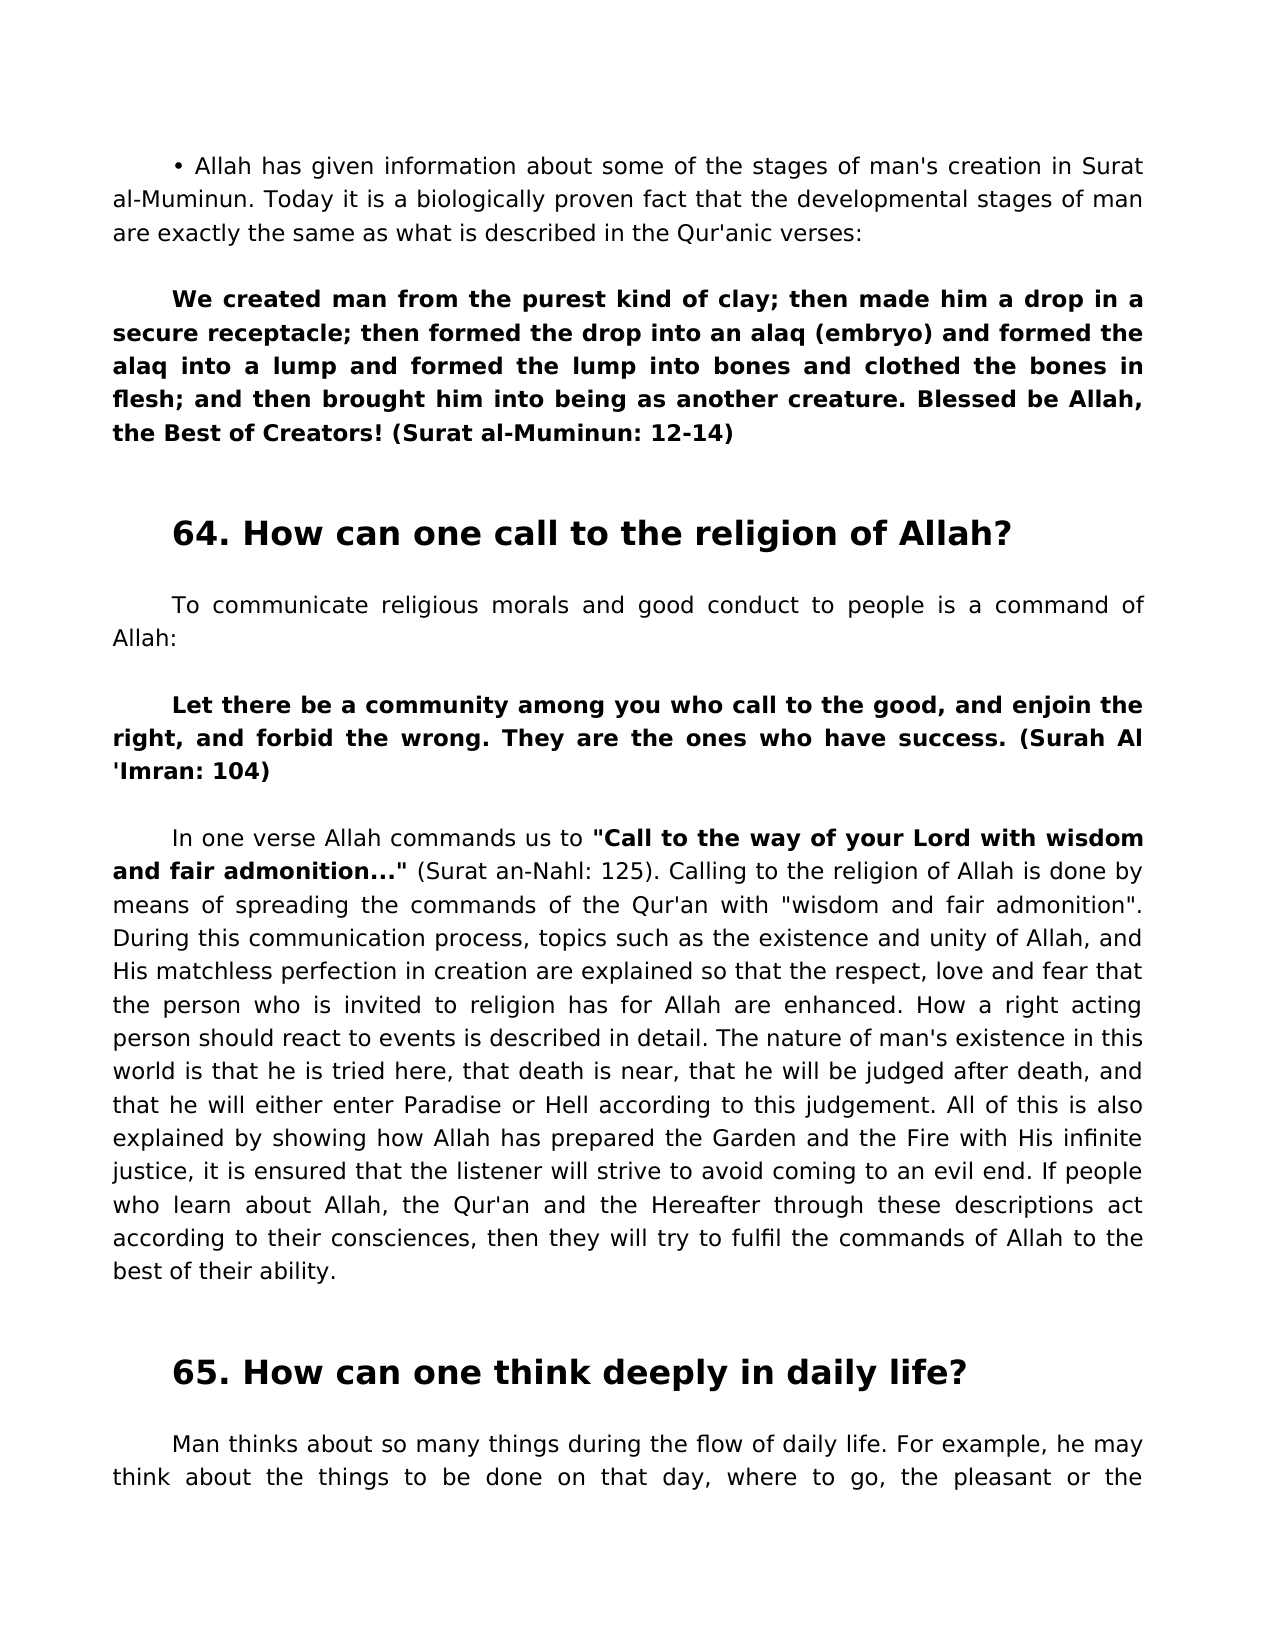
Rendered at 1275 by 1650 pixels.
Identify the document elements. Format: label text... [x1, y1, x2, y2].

text We created man from the purest kind of clay; then made him a drop in a secure receptacle; then formed the drop into an alaq (embryo) and formed the alaq into a lump and formed the lump into bones and clothed the bones in flesh; and then brought him into being as another creature. Blessed be Allah, the Best of Creators! (Surat al-Muminun: 12-14) [112, 281, 1145, 448]
text Man thinks about so many things during the flow of daily life. For example, he may think about the things to be done on that day, where to go, the pleasant or the [112, 1425, 1145, 1492]
text Let there be a community among you who call to the good, and enjoin the right, and forbid the wrong. They are the ones who have success. (Surah Al 'Imran: 104) [112, 686, 1145, 786]
text • Allah has given information about some of the stages of man's creation in Surat al-Muminun. Today it is a biologically proven fact that the developmental stages of man are exactly the same as what is described in the Qur'anic verses: [112, 148, 1145, 248]
text 64. How can one call to the religion of Allah? [112, 514, 1145, 553]
text 65. How can one think deeply in daily life? [112, 1353, 1145, 1392]
text In one verse Allah commands us to "Call to the way of your Lord with wisdom and fair admonition..." (Surat an-Nahl: 125). Calling to the religion of Allah is done by means of spreading the commands of the Qur'an with "wisdom and fair admonition". During this communication process, topics such as the existence and unity of Allah, and His matchless perfection in creation are explained so that the respect, love and fear that the person who is invited to religion has for Allah are enhanced. How a right acting person should react to events is described in detail. The nature of man's existence in this world is that he is tried here, that death is near, that he will be judged after death, and that he will either enter Paradise or Hell according to this judgement. All of this is also explained by showing how Allah has prepared the Garden and the Fire with His infinite justice, it is ensured that the listener will strive to avoid coming to an evil end. If people who learn about Allah, the Qur'an and the Hereafter through these descriptions act according to their consciences, then they will try to fulfil the commands of Allah to the best of their ability. [112, 820, 1145, 1286]
text To communicate religious morals and good conduct to people is a command of Allah: [112, 586, 1145, 653]
